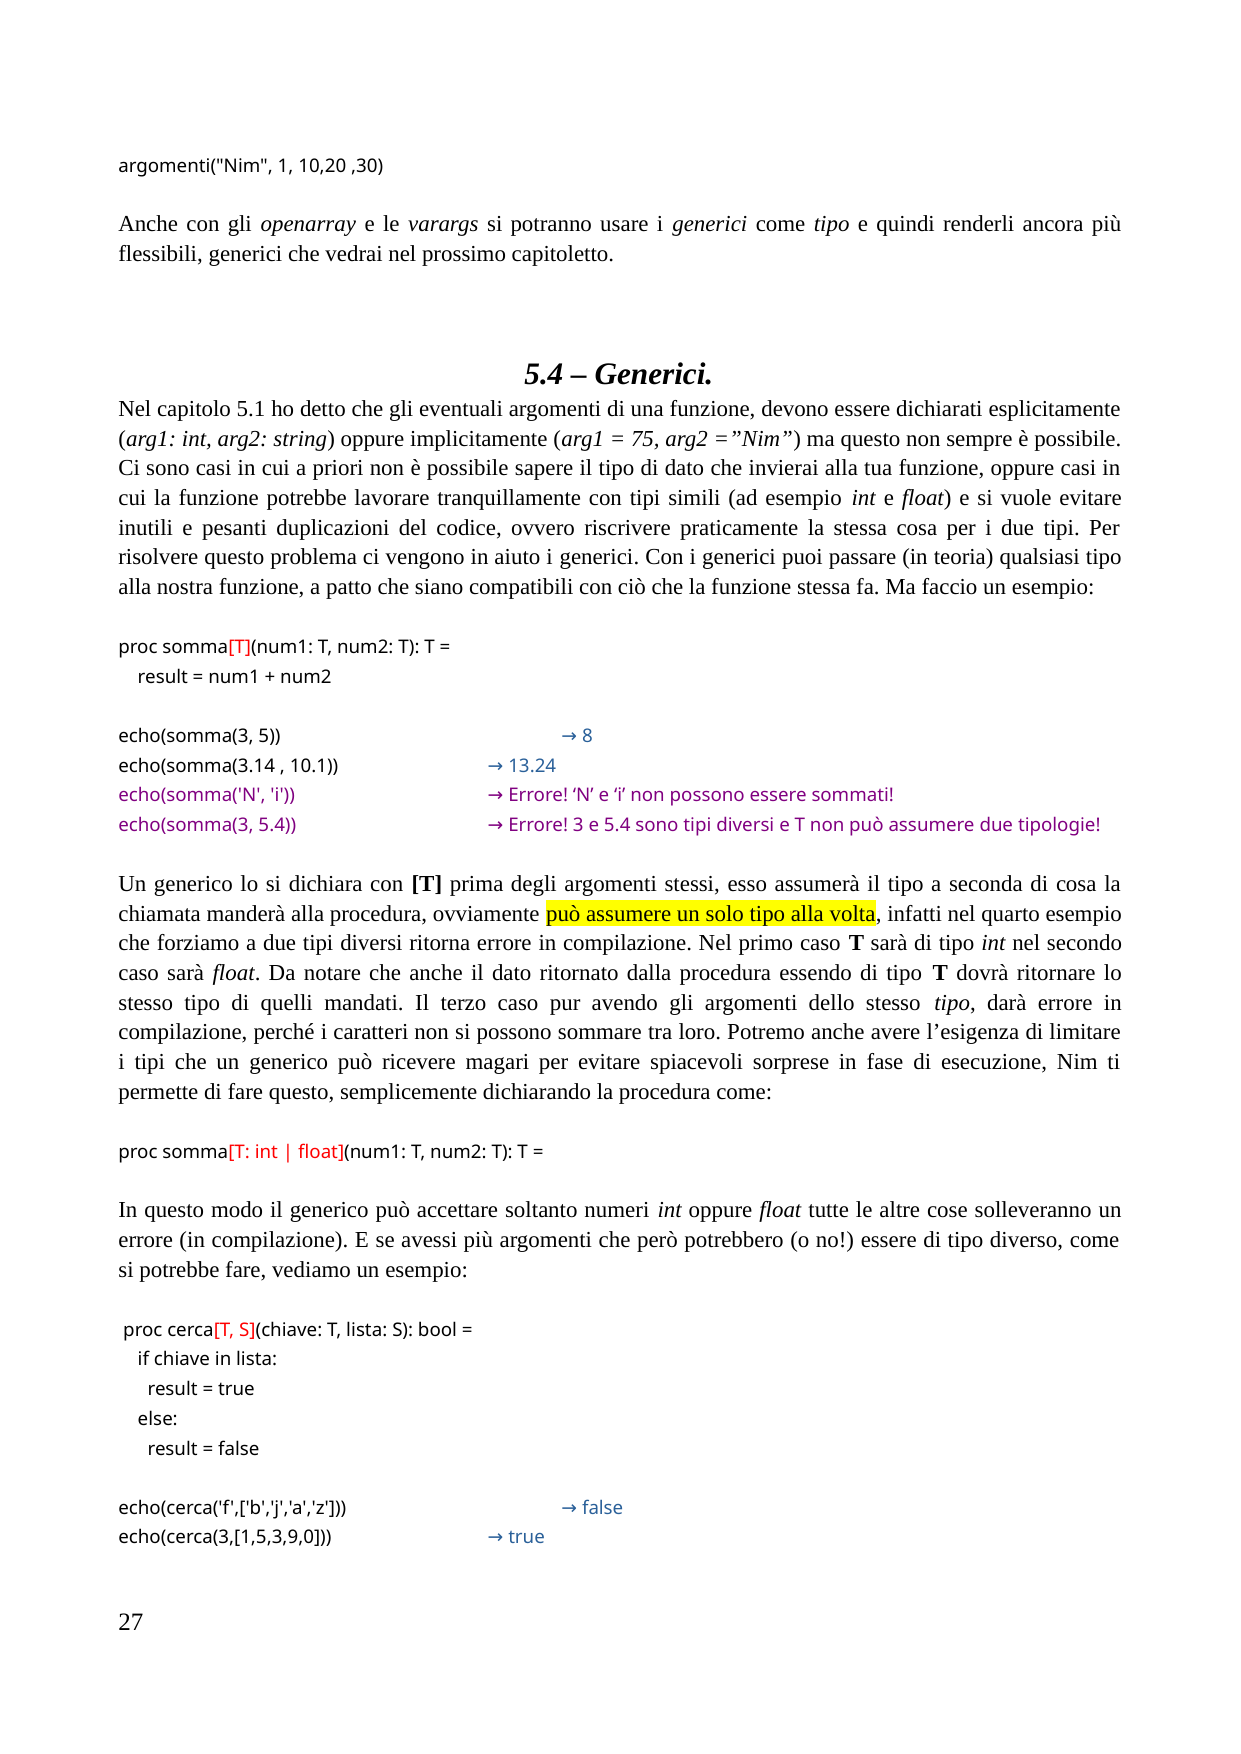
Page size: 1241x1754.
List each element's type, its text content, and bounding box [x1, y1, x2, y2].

text proc somma[T](num1: T, num2: T): T = [118, 629, 1122, 659]
text if chiave in lista: [118, 1342, 1122, 1371]
text Un generico lo si dichiara con [T] prima degli argomenti stessi, esso assumerà il tipo a seconda di cosa la chiamata manderà alla procedura, ovviamente può assumere un solo tipo alla volta, infatti nel quarto esempio che forziamo a due tipi diversi ritorna errore in compilazione. Nel primo caso T sarà di tipo int nel secondo caso sarà float. Da notare che anche il dato ritornato dalla procedura essendo di tipo T dovrà ritornare lo stesso tipo di quelli mandati. Il terzo caso pur avendo gli argomenti dello stesso tipo, darà errore in compilazione, perché i caratteri non si possono sommare tra loro. Potremo anche avere l’esigenza di limitare i tipi che un generico può ricevere magari per evitare spiacevoli sorprese in fase di esecuzione, Nim ti permette di fare questo, semplicemente dichiarando la procedura come: [118, 867, 1122, 1104]
text result = num1 + num2 [118, 659, 1122, 688]
text echo(somma(3.14 , 10.1)) → 13.24 [118, 748, 1122, 777]
text 5.4 – Generici. [118, 356, 1122, 392]
text In questo modo il generico può accettare soltanto numeri int oppure float tutte le altre cose solleveranno un errore (in compilazione). E se avessi più argomenti che però potrebbero (o no!) essere di tipo diverso, come si potrebbe fare, vediamo un esempio: [118, 1193, 1122, 1282]
text Anche con gli openarray e le varargs si potranno usare i generici come tipo e quindi renderli ancora più flessibili, generici che vedrai nel prossimo capitoletto. [118, 207, 1122, 267]
text proc cerca[T, S](chiave: T, lista: S): bool = [118, 1312, 1122, 1342]
text Nel capitolo 5.1 ho detto che gli eventuali argomenti di una funzione, devono essere dichiarati esplicitamente (arg1: int, arg2: string) oppure implicitamente (arg1 = 75, arg2 =”Nim”) ma questo non sempre è possibile. Ci sono casi in cui a priori non è possibile sapere il tipo di dato che invierai alla tua funzione, oppure casi in cui la funzione potrebbe lavorare tranquillamente con tipi simili (ad esempio int e float) e si vuole evitare inutili e pesanti duplicazioni del codice, ovvero riscrivere praticamente la stessa cosa per i due tipi. Per risolvere questo problema ci vengono in aiuto i generici. Con i generici puoi passare (in teoria) qualsiasi tipo alla nostra funzione, a patto che siano compatibili con ciò che la funzione stessa fa. Ma faccio un esempio: [118, 392, 1122, 599]
text proc somma[T: int | float](num1: T, num2: T): T = [118, 1134, 1122, 1163]
text echo(somma(3, 5)) → 8 [118, 718, 1122, 748]
text argomenti("Nim", 1, 10,20 ,30) [118, 148, 1122, 177]
text echo(cerca('f',['b','j','a','z'])) → false [118, 1490, 1122, 1520]
text else: [118, 1401, 1122, 1431]
text result = false [118, 1431, 1122, 1460]
text result = true [118, 1371, 1122, 1401]
text echo(cerca(3,[1,5,3,9,0])) → true [118, 1520, 1122, 1549]
text echo(somma('N', 'i')) → Errore! ‘N’ e ‘i’ non possono essere sommati! [118, 777, 1122, 807]
text echo(somma(3, 5.4)) → Errore! 3 e 5.4 sono tipi diversi e T non può assumere due tipologie! [118, 807, 1122, 837]
